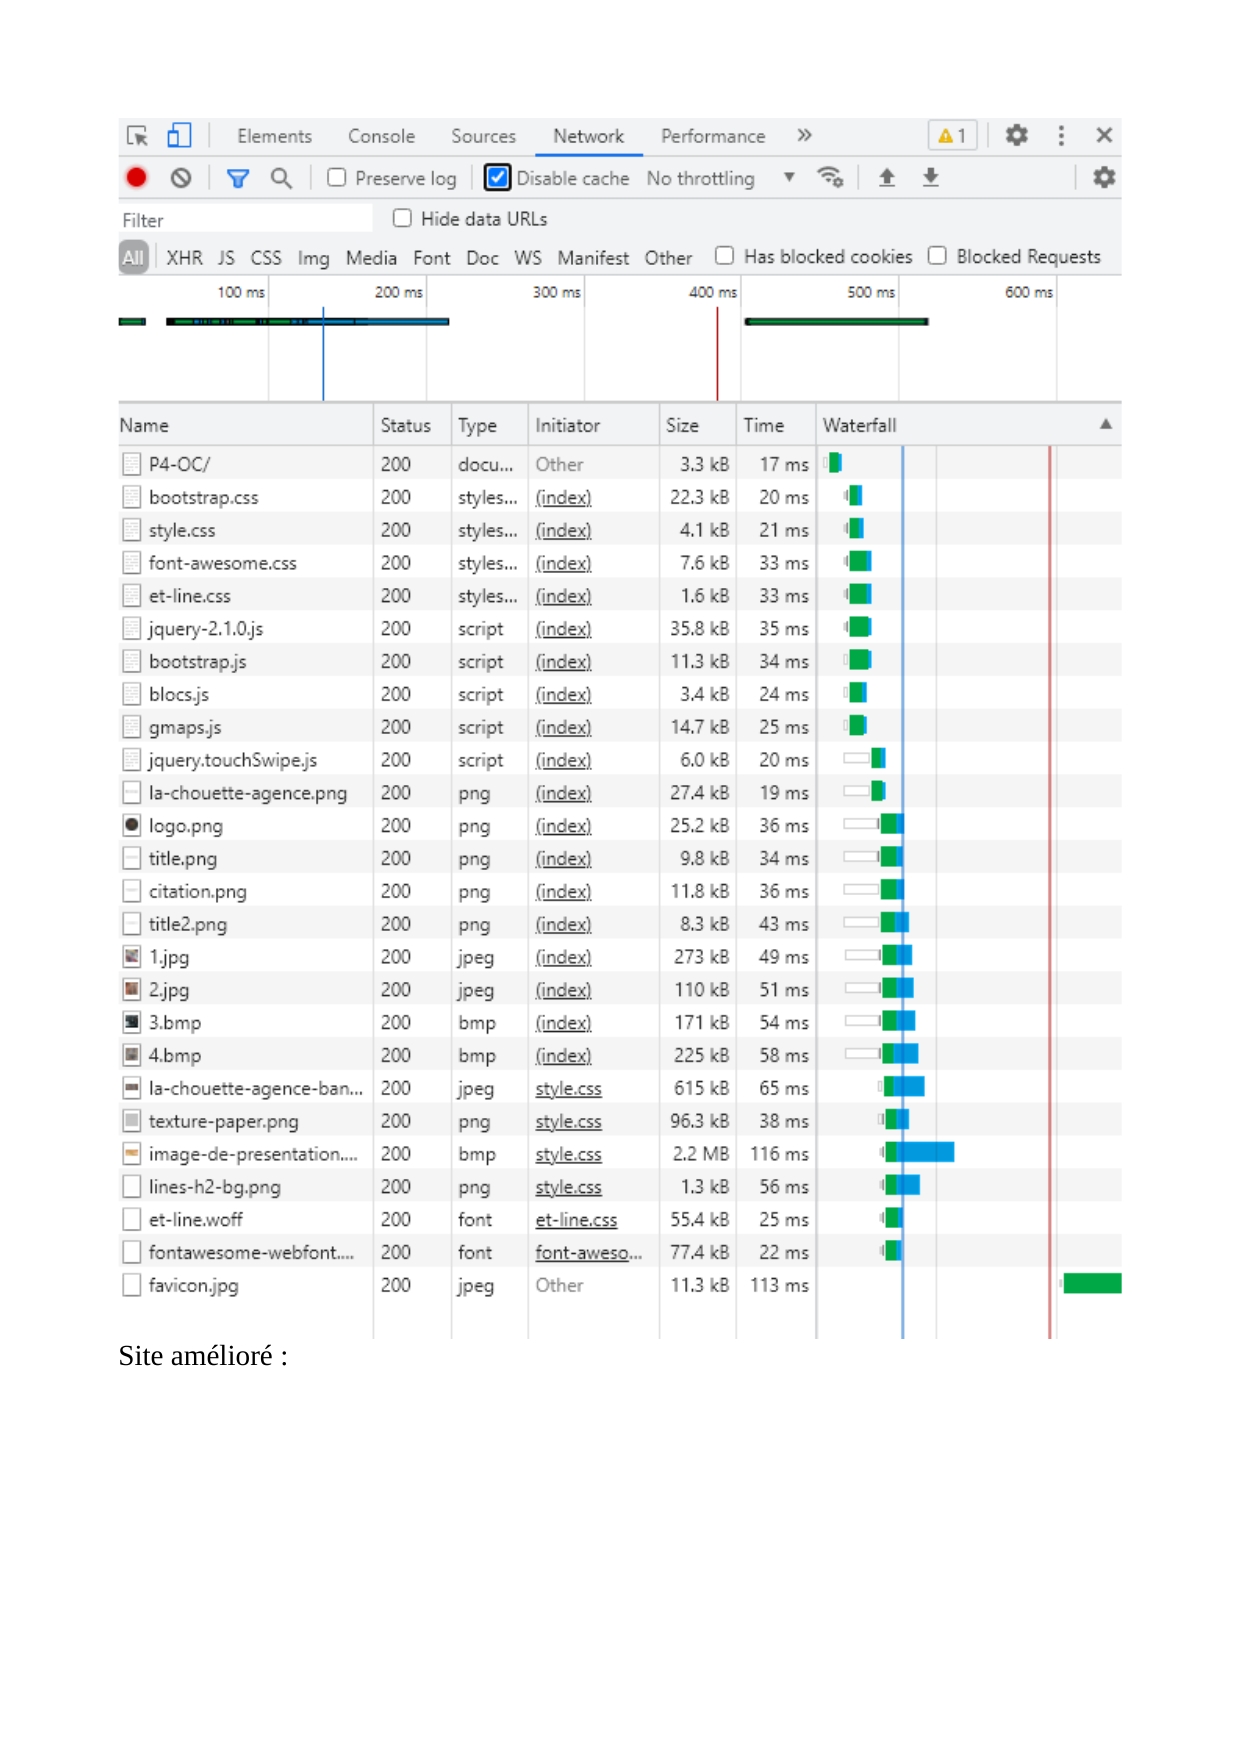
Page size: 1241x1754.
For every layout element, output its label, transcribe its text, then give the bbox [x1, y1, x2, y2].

picture [118, 118, 1122, 1339]
text Site amélioré : [118, 1339, 1122, 1372]
